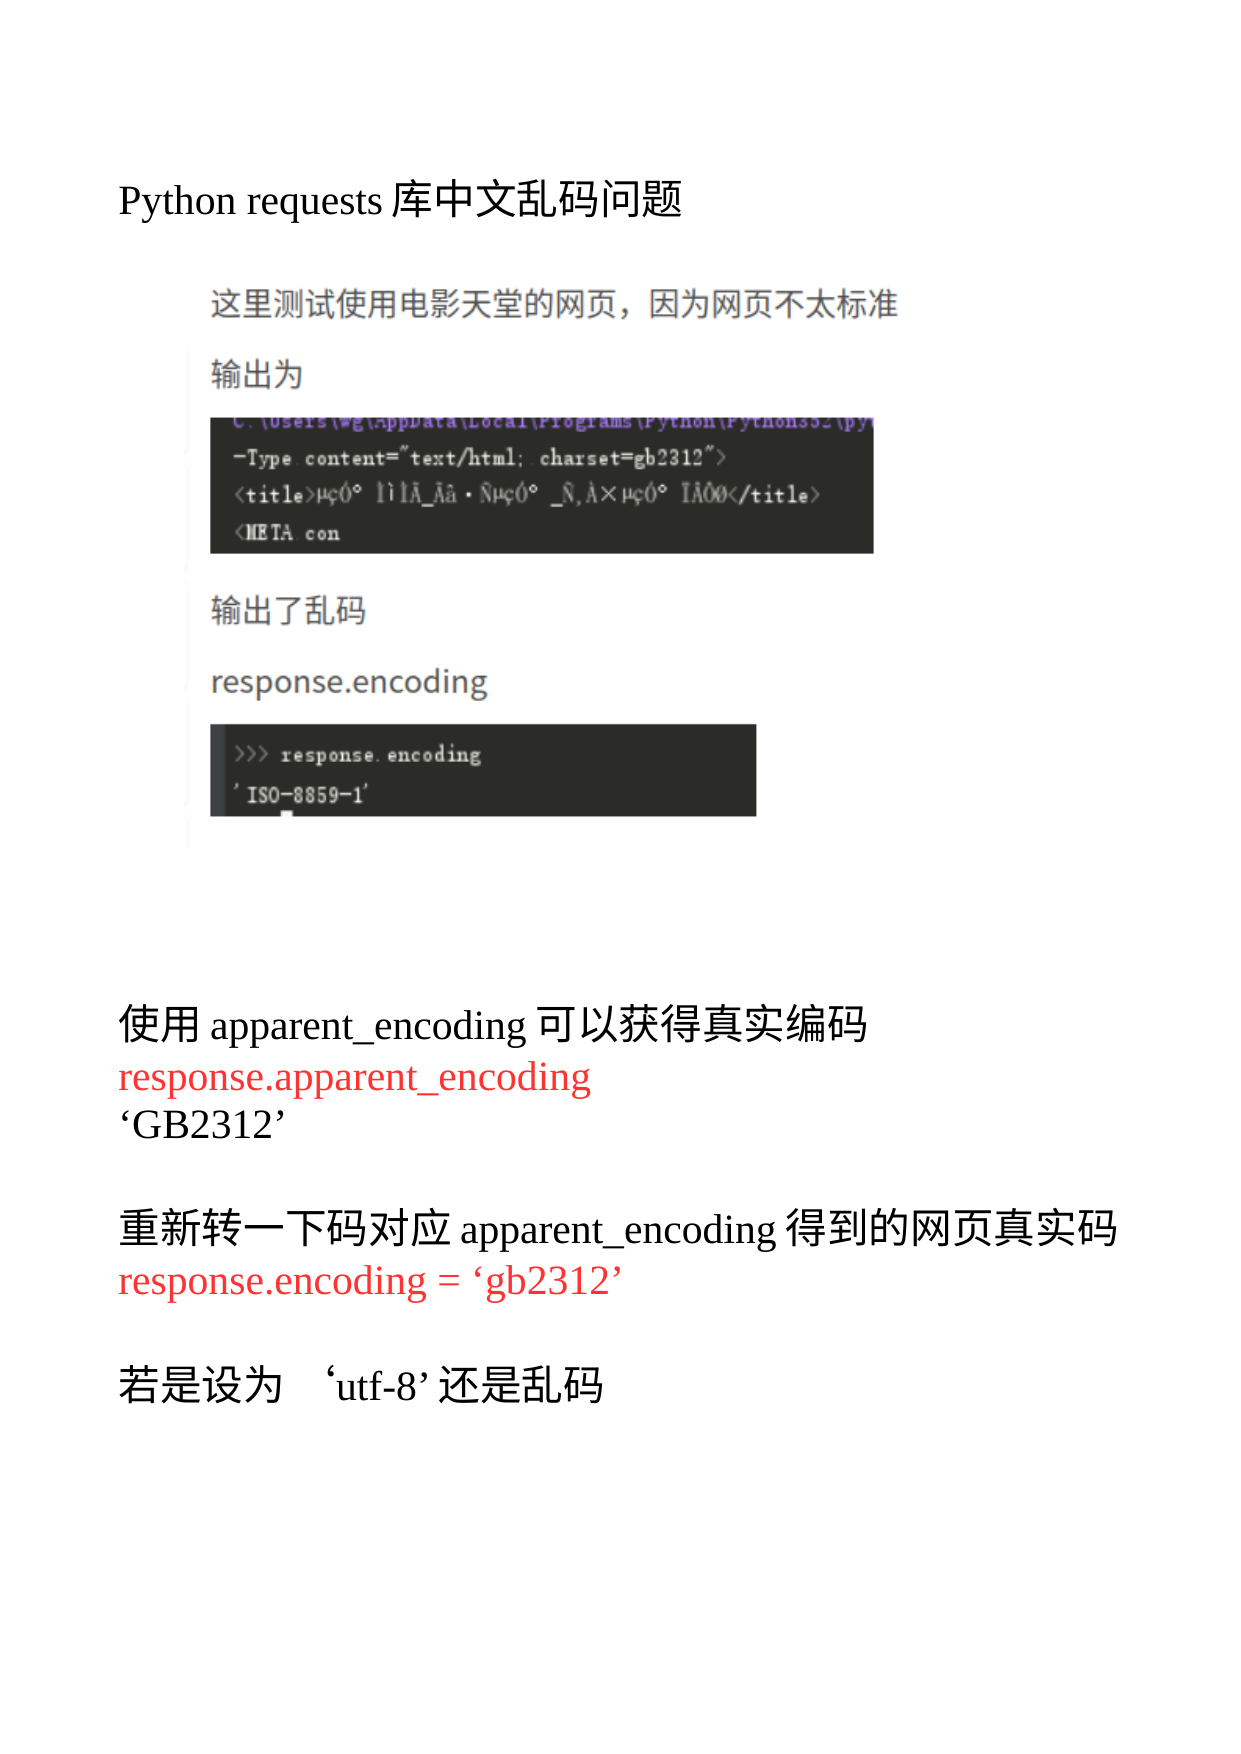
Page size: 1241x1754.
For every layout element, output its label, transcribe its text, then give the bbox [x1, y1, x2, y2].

text ‘GB2312’ [118, 1100, 1122, 1148]
text 若是设为 ‘utf-8’ 还是乱码 [118, 1352, 1122, 1412]
text 使用apparent_encoding可以获得真实编码 [118, 991, 1122, 1052]
text 重新转一下码对应apparent_encoding得到的网页真实码 [118, 1196, 1122, 1256]
text Python requests库中文乱码问题 [118, 166, 1122, 226]
text response.apparent_encoding [118, 1052, 1122, 1100]
text response.encoding = ‘gb2312’ [118, 1256, 1122, 1304]
picture [184, 274, 1057, 848]
